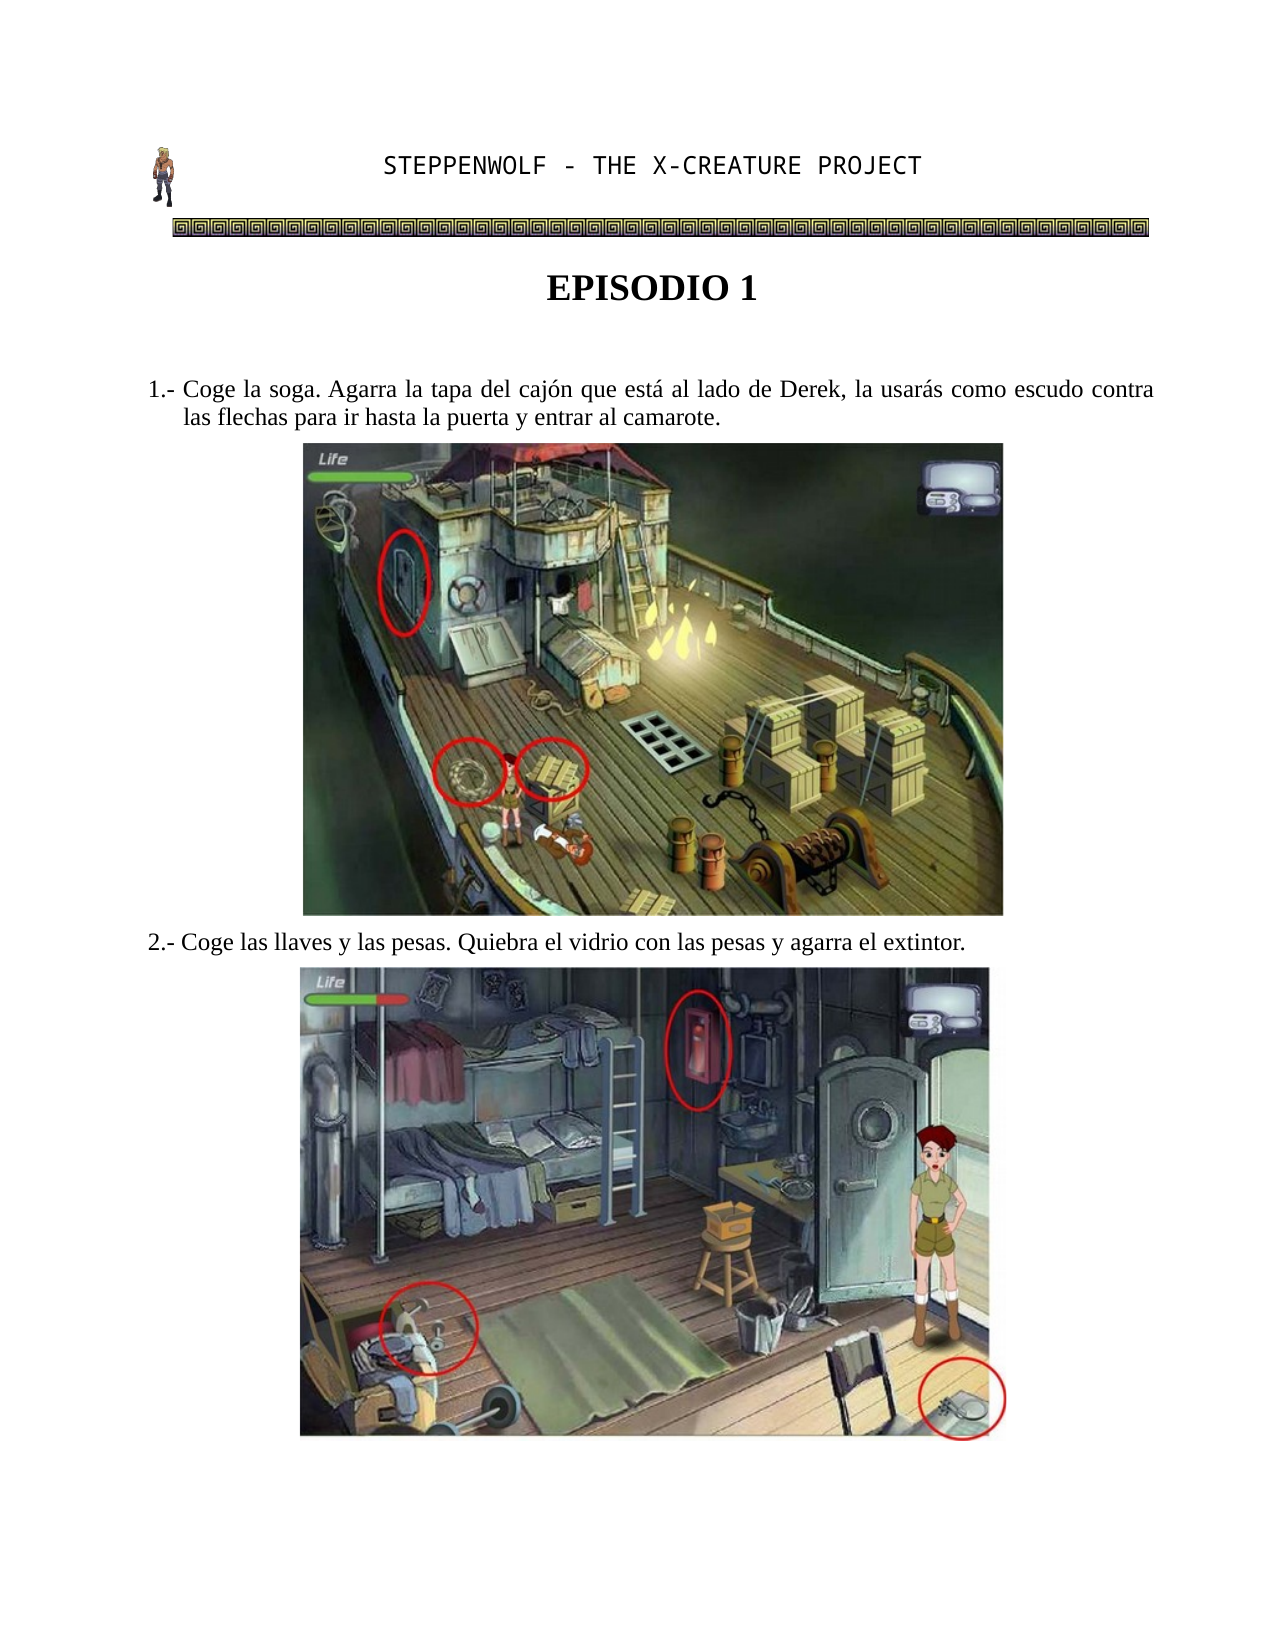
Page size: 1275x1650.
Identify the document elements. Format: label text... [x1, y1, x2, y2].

picture [147, 147, 181, 207]
picture [299, 967, 1007, 1441]
picture [302, 443, 1004, 916]
subtitle EPISODIO 1 [148, 266, 1157, 309]
picture [172, 218, 1149, 237]
text 1.- Coge la soga. Agarra la tapa del cajón que está al lado de Derek, la usarás como escudo contra las flechas para ir hasta la puerta y entrar al camarote. [148, 374, 1157, 431]
text 2.- Coge las llaves y las pesas. Quiebra el vidrio con las pesas y agarra el extintor. [148, 927, 1157, 956]
